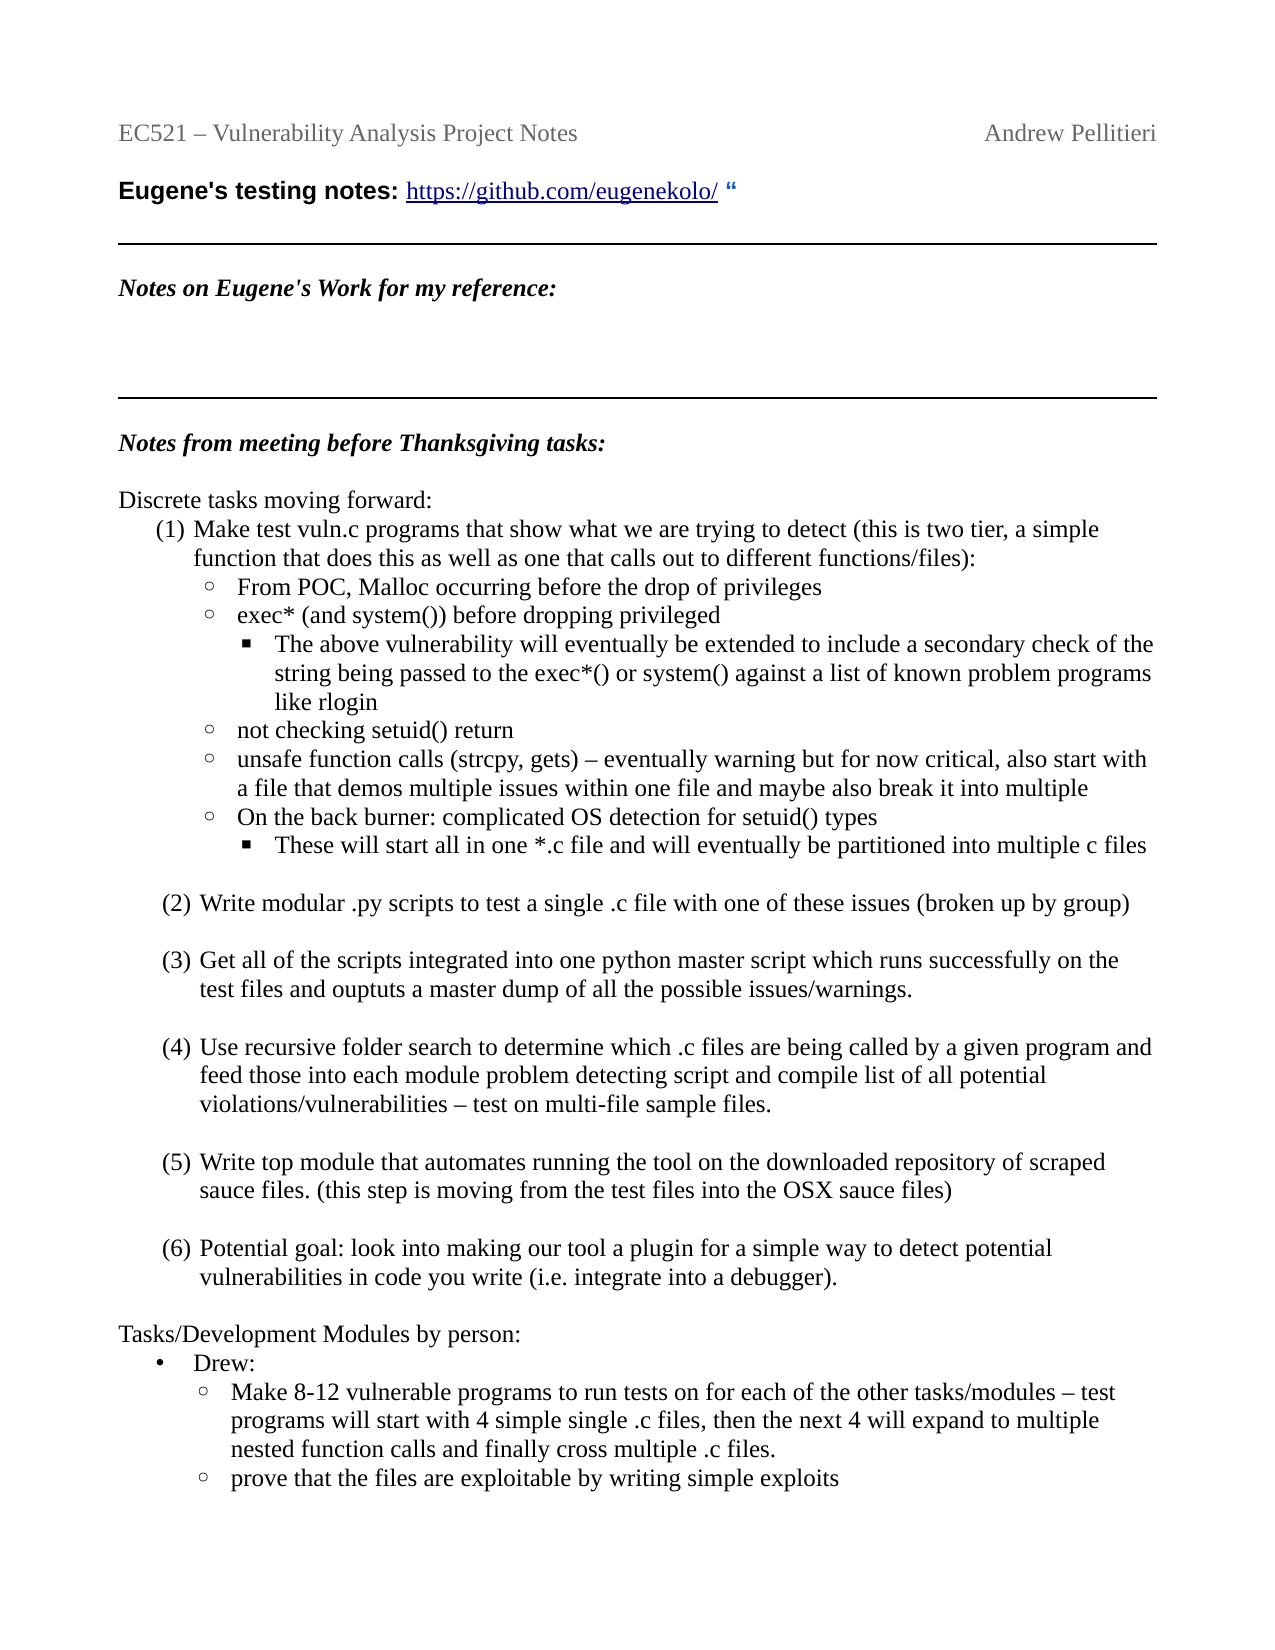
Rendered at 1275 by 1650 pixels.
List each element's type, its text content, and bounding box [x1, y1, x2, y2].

list Get all of the scripts integrated into one python master script which runs successfully on the test files and ouptuts a master dump of all the possible issues/warnings. [162, 946, 1157, 1032]
list From POC, Malloc occurring before the drop of privileges [199, 572, 1157, 601]
list Make 8-12 vulnerable programs to run tests on for each of the other tasks/modules – test programs will start with 4 simple single .c files, then the next 4 will expand to multiple nested function calls and finally cross multiple .c files. [193, 1377, 1157, 1463]
text Notes on Eugene's Work for my reference: [118, 273, 1157, 302]
list not checking setuid() return [199, 716, 1157, 744]
list These will start all in one *.c file and will eventually be partitioned into multiple c files [237, 831, 1157, 888]
list On the back burner: complicated OS detection for setuid() types [199, 802, 1157, 831]
text Notes from meeting before Thanksgiving tasks: [118, 428, 1157, 457]
list Drew: [156, 1348, 1157, 1377]
text Eugene's testing notes: https://github.com/eugenekolo/ “ [118, 176, 1157, 205]
list Write modular .py scripts to test a single .c file with one of these issues (broken up by group) [162, 888, 1157, 946]
list Make test vuln.c programs that show what we are trying to detect (this is two tier, a simple function that does this as well as one that calls out to different functions/files): [156, 514, 1157, 572]
list prove that the files are exploitable by writing simple exploits [193, 1463, 1157, 1492]
list The above vulnerability will eventually be extended to include a secondary check of the string being passed to the exec*() or system() against a list of known problem programs like rlogin [237, 629, 1157, 716]
list Write top module that automates running the tool on the downloaded repository of scraped sauce files. (this step is moving from the test files into the OSX sauce files) [162, 1147, 1157, 1233]
list Potential goal: look into making our tool a plugin for a simple way to detect potential vulnerabilities in code you write (i.e. integrate into a debugger). [162, 1233, 1157, 1291]
list Use recursive folder search to determine which .c files are being called by a given program and feed those into each module problem detecting script and compile list of all potential violations/vulnerabilities – test on multi-file sample files. [162, 1032, 1157, 1147]
list exec* (and system()) before dropping privileged [199, 601, 1157, 629]
list unsafe function calls (strcpy, gets) – eventually warning but for now critical, also start with a file that demos multiple issues within one file and maybe also break it into multiple [199, 744, 1157, 802]
text Tasks/Development Modules by person: [118, 1319, 1157, 1348]
text Discrete tasks moving forward: [118, 486, 1157, 514]
